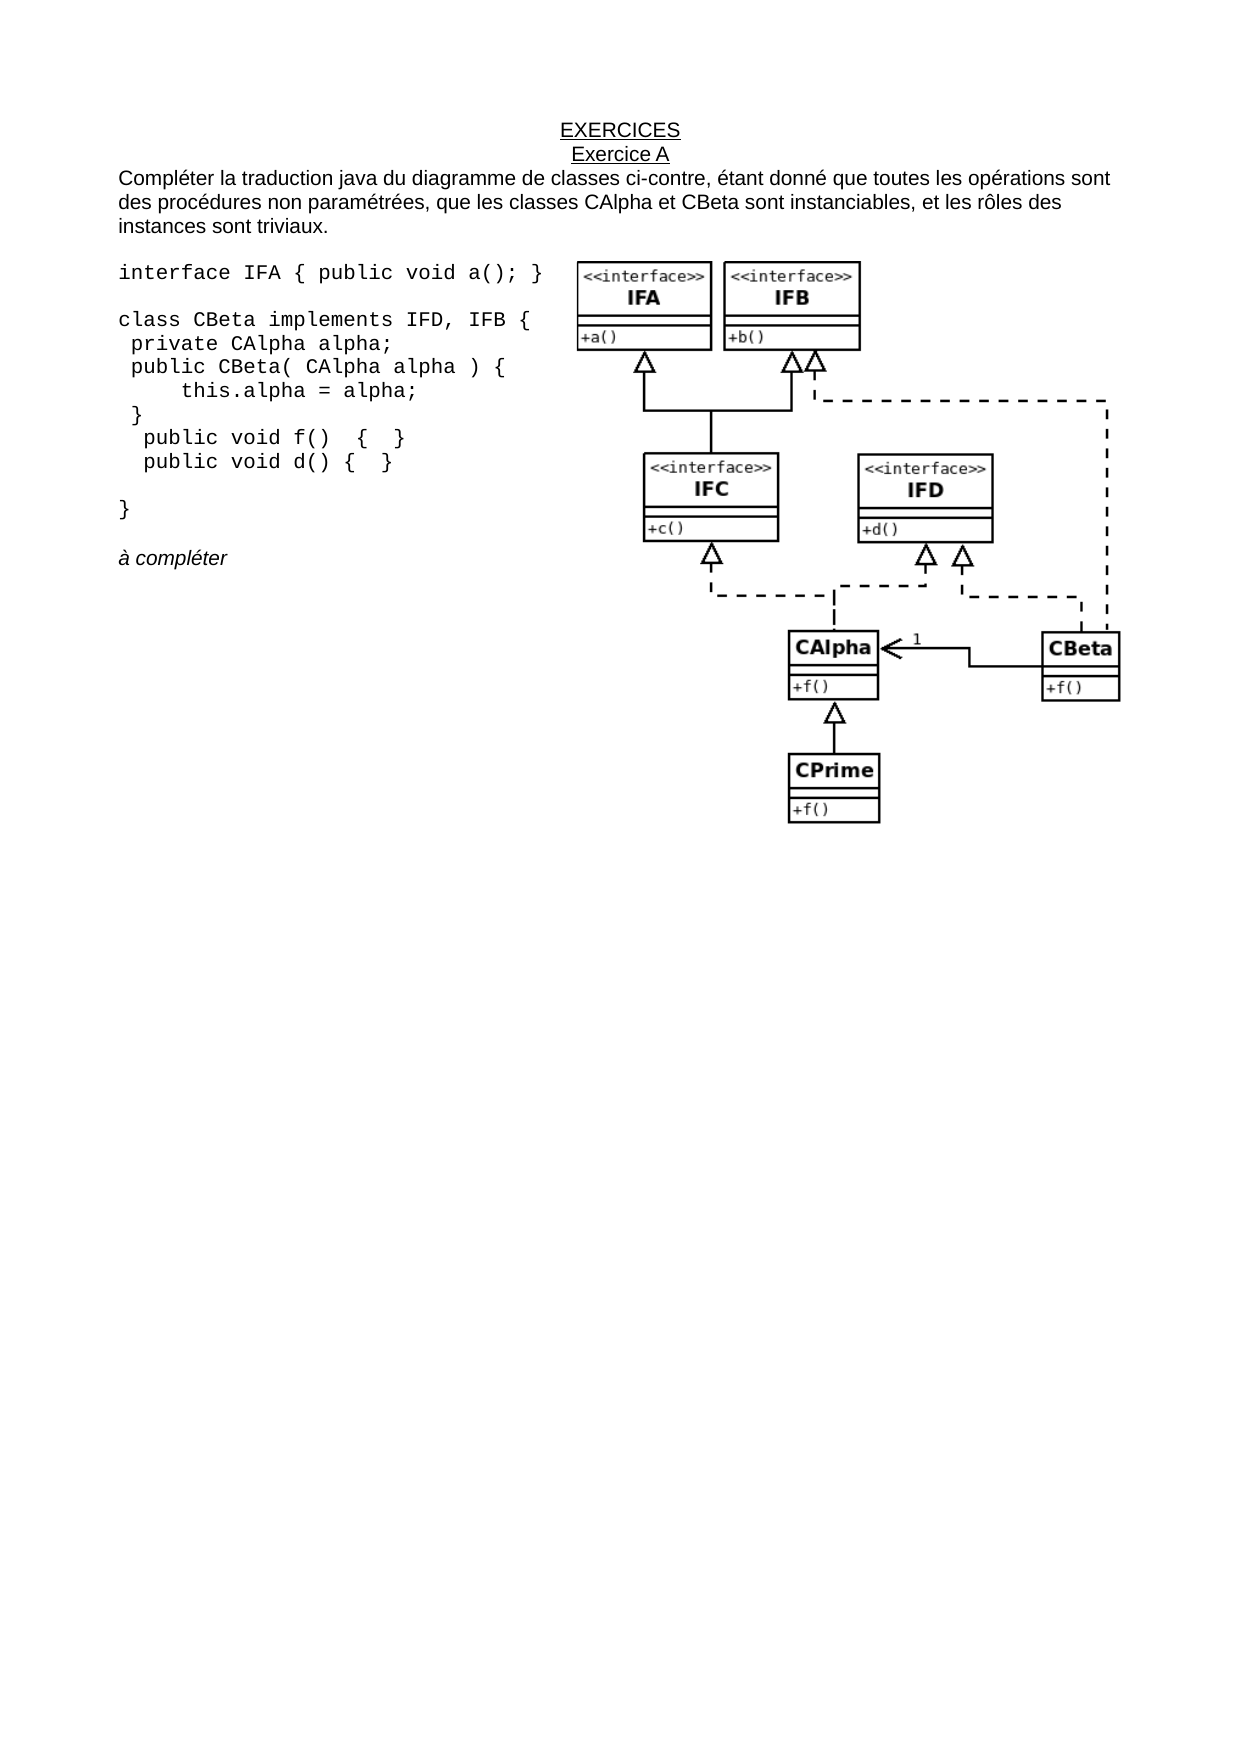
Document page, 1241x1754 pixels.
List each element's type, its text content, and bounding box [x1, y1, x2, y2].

text interface IFA { public void a(); } [118, 262, 576, 286]
text public CBeta( CAlpha alpha ) { [118, 356, 576, 380]
text public void f() { } [118, 427, 576, 451]
text Compléter la traduction java du diagramme de classes ci-contre, étant donné que toutes les opérations sont des procédures non paramétrées, que les classes CAlpha et CBeta sont instanciables, et les rôles des instances sont triviaux. [118, 166, 1122, 238]
text public void d() { } [118, 451, 576, 475]
picture [576, 261, 1123, 826]
text class CBeta implements IFD, IFB { [118, 309, 576, 333]
text } [118, 404, 576, 427]
text Exercice A [118, 142, 1122, 166]
text à compléter [118, 546, 576, 570]
text EXERCICES [118, 118, 1122, 142]
text } [118, 498, 576, 522]
text private CAlpha alpha; [118, 333, 576, 356]
text this.alpha = alpha; [118, 380, 576, 404]
